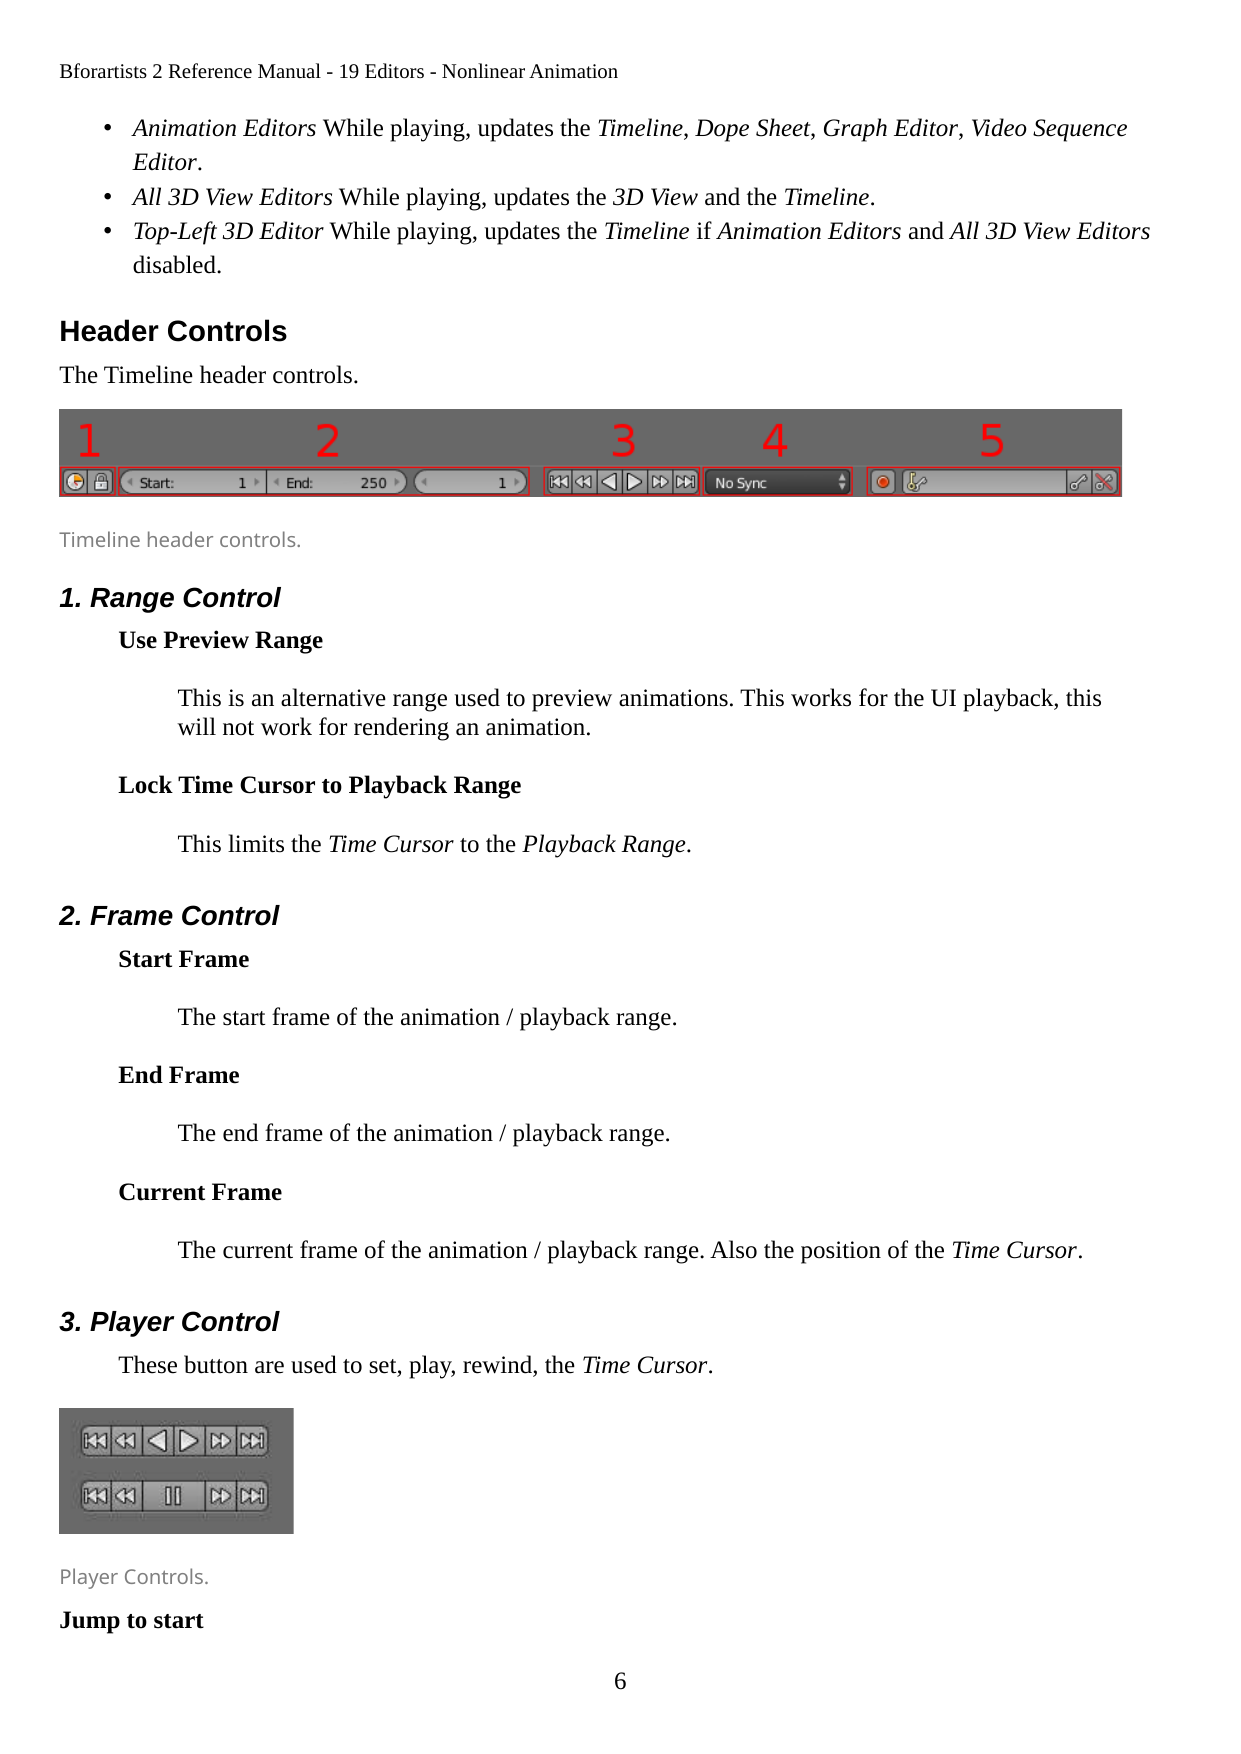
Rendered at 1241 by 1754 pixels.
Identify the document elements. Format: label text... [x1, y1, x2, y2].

subtitle 1. Range Control [59, 581, 1181, 613]
picture [59, 409, 1123, 497]
subtitle Start Frame [118, 944, 1122, 973]
list The current frame of the animation / playback range. Also the position of the Time Cursor. [177, 1235, 1122, 1264]
list All 3D View Editors While playing, updates the 3D View and the Timeline. [103, 182, 1181, 210]
list Top-Left 3D Editor While playing, updates the Timeline if Animation Editors and All 3D View Editors disabled. [103, 216, 1181, 279]
subtitle 2. Frame Control [59, 899, 1181, 931]
subtitle 3. Player Control [59, 1306, 1181, 1338]
subtitle End Frame [118, 1060, 1122, 1089]
subtitle Header Controls [59, 314, 1181, 348]
text Player Controls. [59, 1559, 1181, 1591]
subtitle Jump to start [59, 1605, 1181, 1634]
text These button are used to set, play, rewind, the Time Cursor. [118, 1350, 1122, 1379]
list Animation Editors While playing, updates the Timeline, Dope Sheet, Graph Editor, Video Sequence Editor. [103, 113, 1181, 176]
subtitle Use Preview Range [118, 625, 1122, 654]
text Timeline header controls. [59, 523, 1181, 554]
list This is an alternative range used to preview animations. This works for the UI playback, this will not work for rendering an animation. [177, 683, 1122, 741]
list The start frame of the animation / playback range. [177, 1002, 1122, 1031]
text The Timeline header controls. [59, 360, 1181, 389]
subtitle Lock Time Cursor to Playback Range [118, 771, 1122, 799]
picture [59, 1408, 294, 1534]
list The end frame of the animation / playback range. [177, 1118, 1122, 1147]
list This limits the Time Cursor to the Playback Range. [177, 829, 1122, 857]
subtitle Current Frame [118, 1177, 1122, 1206]
